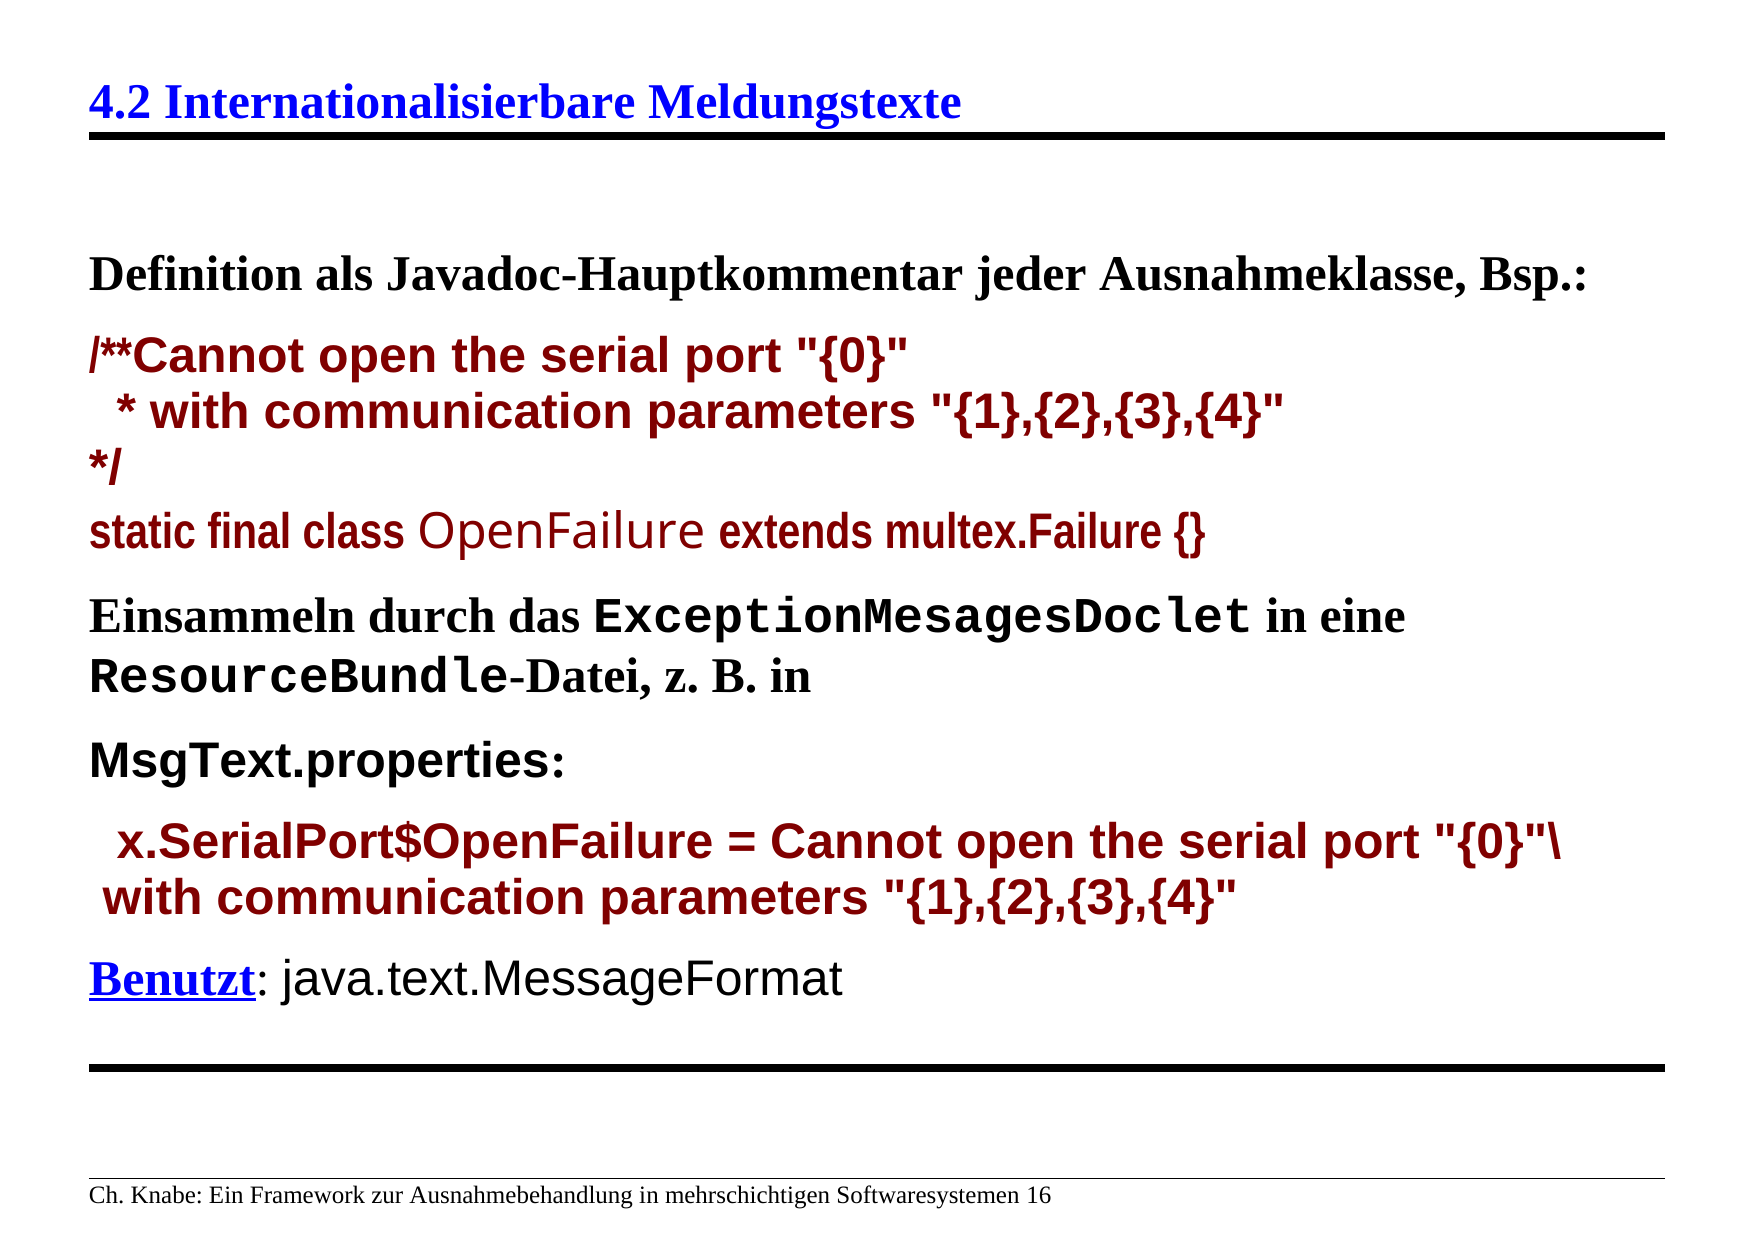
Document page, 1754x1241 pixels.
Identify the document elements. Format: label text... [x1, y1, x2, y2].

text Benutzt: java.text.MessageFormat [89, 950, 1665, 1006]
text Definition als Javadoc-Hauptkommentar jeder Ausnahmeklasse, Bsp.: [89, 245, 1665, 301]
text 4.2 Internationalisierbare Meldungstexte [89, 74, 1665, 132]
text x.SerialPort$OpenFailure = Cannot open the serial port "{0}"\ with communication parameters "{1},{2},{3},{4}" [89, 813, 1665, 925]
text /**Cannot open the serial port "{0}" * with communication parameters "{1},{2},{3},{4}" */ static final class OpenFailure extends multex.Failure {} [89, 326, 1665, 563]
text Einsammeln durch das ExceptionMesagesDoclet in eine ResourceBundle-Datei, z. B. in [89, 588, 1665, 707]
text MsgText.properties: [89, 732, 1665, 788]
